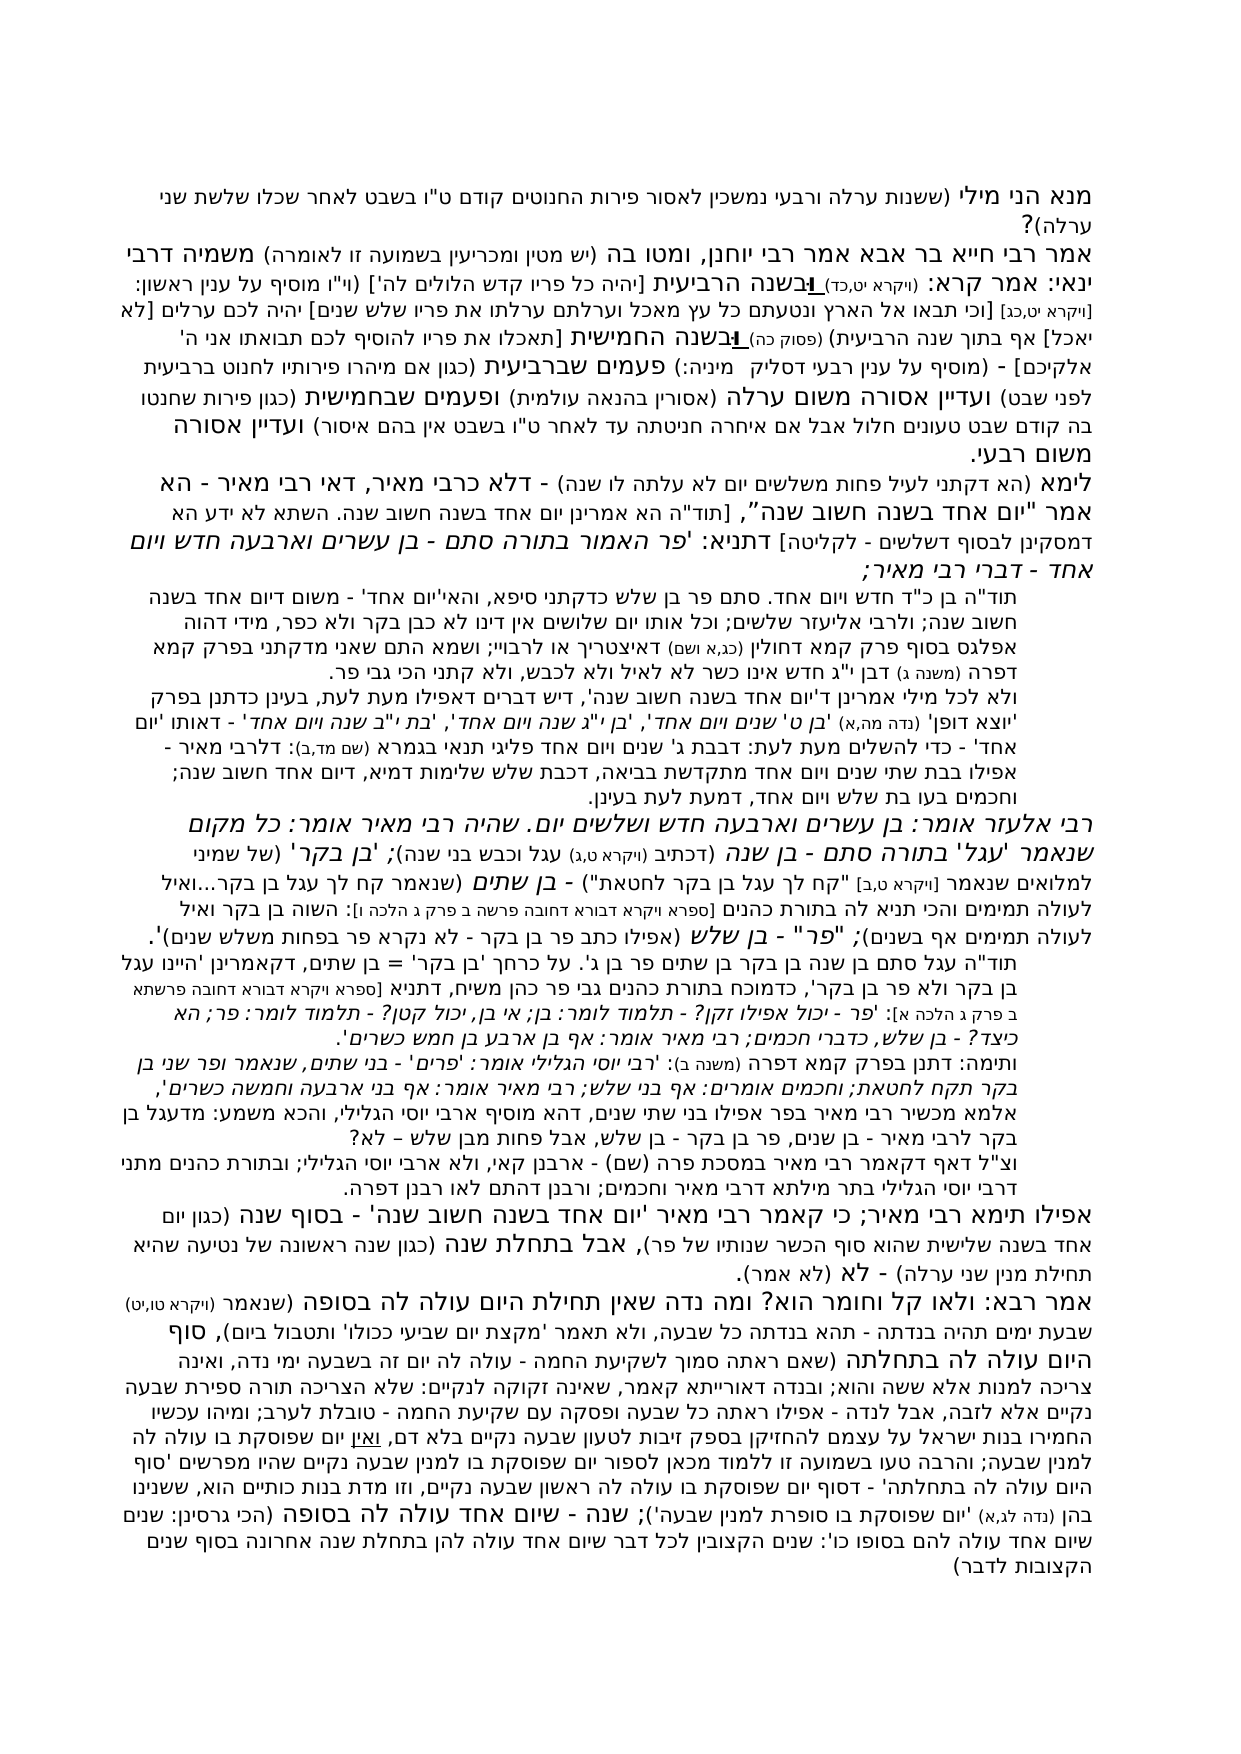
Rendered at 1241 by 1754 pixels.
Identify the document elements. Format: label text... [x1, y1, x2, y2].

text אמר רבי חייא בר אבא אמר רבי יוחנן, ומטו בה (יש מטין ומכריעין בשמועה זו לאומרה) משמיה דרבי ינאי: אמר קרא: (ויקרא יט,כד) וּבשנה הרביעית [יהיה כל פריו קדש הלולים לה'] (וי"ו מוסיף על ענין ראשון: [ויקרא יט,כג] [וכי תבאו אל הארץ ונטעתם כל עץ מאכל וערלתם ערלתו את פריו שלש שנים] יהיה לכם ערלים [לא יאכל] אף בתוך שנה הרביעית) (פסוק כה) וּבשנה החמישית [תאכלו את פריו להוסיף לכם תבואתו אני ה' אלקיכם] - (מוסיף על ענין רבעי דסליק מיניה:) פעמים שברביעית (כגון אם מיהרו פירותיו לחנוט ברביעית לפני שבט) ועדיין אסורה משום ערלה (אסורין בהנאה עולמית) ופעמים שבחמישית (כגון פירות שחנטו בה קודם שבט טעונים חלול אבל אם איחרה חניטתה עד לאחר ט"ו בשבט אין בהם איסור) ועדיין אסורה משום רבעי. [118, 239, 1092, 469]
text רבי אלעזר אומר: בן עשרים וארבעה חדש ושלשים יום. שהיה רבי מאיר אומר: כל מקום שנאמר 'עגל' בתורה סתם - בן שנה (דכתיב (ויקרא ט,ג) עגל וכבש בני שנה); 'בן בקר' (של שמיני למלואים שנאמר [ויקרא ט,ב] "קח לך עגל בן בקר לחטאת") - בן שתים (שנאמר קח לך עגל בן בקר...ואיל לעולה תמימים והכי תניא לה בתורת כהנים [ספרא ויקרא דבורא דחובה פרשה ב פרק ג הלכה ו]: השוה בן בקר ואיל לעולה תמימים אף בשנים); "פר" - בן שלש (אפילו כתב פר בן בקר - לא נקרא פר בפחות משלש שנים)'. [118, 810, 1092, 951]
text לימא (הא דקתני לעיל פחות משלשים יום לא עלתה לו שנה) - דלא כרבי מאיר, דאי רבי מאיר - הא אמר "יום אחד בשנה חשוב שנה”, [תוד"ה הא אמרינן יום אחד בשנה חשוב שנה. השתא לא ידע הא דמסקינן לבסוף דשלשים - לקליטה] דתניא: 'פר האמור בתורה סתם - בן עשרים וארבעה חדש ויום אחד - דברי רבי מאיר; [118, 469, 1092, 585]
text וצ"ל דאף דקאמר רבי מאיר במסכת פרה (שם) - ארבנן קאי, ולא ארבי יוסי הגלילי; ובתורת כהנים מתני דרבי יוסי הגלילי בתר מילתא דרבי מאיר וחכמים; ורבנן דהתם לאו רבנן דפרה. [118, 1151, 1017, 1201]
text תוד"ה בן כ"ד חדש ויום אחד. סתם פר בן שלש כדקתני סיפא, והאי'יום אחד' - משום דיום אחד בשנה חשוב שנה; ולרבי אליעזר שלשים; וכל אותו יום שלושים אין דינו לא כבן בקר ולא כפר, מידי דהוה אפלגס בסוף פרק קמא דחולין (כג,א ושם) דאיצטריך או לרבויי; ושמא התם שאני מדקתני בפרק קמא דפרה (משנה ג) דבן י"ג חדש אינו כשר לא לאיל ולא לכבש, ולא קתני הכי גבי פר. [118, 585, 1017, 685]
text תוד"ה עגל סתם בן שנה בן בקר בן שתים פר בן ג'. על כרחך 'בן בקר' = בן שתים, דקאמרינן 'היינו עגל בן בקר ולא פר בן בקר', כדמוכח בתורת כהנים גבי פר כהן משיח, דתניא [ספרא ויקרא דבורא דחובה פרשתא ב פרק ג הלכה א]: 'פר - יכול אפילו זקן? - תלמוד לומר: בן; אי בן, יכול קטן? - תלמוד לומר: פר; הא כיצד? - בן שלש, כדברי חכמים; רבי מאיר אומר: אף בן ארבע בן חמש כשרים'. [118, 951, 1017, 1051]
text אמר רבא: ולאו קל וחומר הוא? ומה נדה שאין תחילת היום עולה לה בסופה (שנאמר (ויקרא טו,יט) שבעת ימים תהיה בנדתה - תהא בנדתה כל שבעה, ולא תאמר 'מקצת יום שביעי ככולו' ותטבול ביום), סוף היום עולה לה בתחלתה (שאם ראתה סמוך לשקיעת החמה - עולה לה יום זה בשבעה ימי נדה, ואינה צריכה למנות אלא ששה והוא; ובנדה דאורייתא קאמר, שאינה זקוקה לנקיים: שלא הצריכה תורה ספירת שבעה נקיים אלא לזבה, אבל לנדה - אפילו ראתה כל שבעה ופסקה עם שקיעת החמה - טובלת לערב; ומיהו עכשיו החמירו בנות ישראל על עצמם להחזיקן בספק זיבות לטעון שבעה נקיים בלא דם, ואין יום שפוסקת בו עולה לה למנין שבעה; והרבה טעו בשמועה זו ללמוד מכאן לספור יום שפוסקת בו למנין שבעה נקיים שהיו מפרשים 'סוף היום עולה לה בתחלתה' - דסוף יום שפוסקת בו עולה לה ראשון שבעה נקיים, וזו מדת בנות כותיים הוא, ששנינו בהן (נדה לג,א) 'יום שפוסקת בו סופרת למנין שבעה'); שנה - שיום אחד עולה לה בסופה (הכי גרסינן: שנים שיום אחד עולה להם בסופו כו': שנים הקצובין לכל דבר שיום אחד עולה להן בתחלת שנה אחרונה בסוף שנים הקצובות לדבר) [118, 1287, 1092, 1578]
text ותימה: דתנן בפרק קמא דפרה (משנה ב): 'רבי יוסי הגלילי אומר: 'פרים' - בני שתים, שנאמר ופר שני בן בקר תקח לחטאת; וחכמים אומרים: אף בני שלש; רבי מאיר אומר: אף בני ארבעה וחמשה כשרים', אלמא מכשיר רבי מאיר בפר אפילו בני שתי שנים, דהא מוסיף ארבי יוסי הגלילי, והכא משמע: מדעגל בן בקר לרבי מאיר - בן שנים, פר בן בקר - בן שלש, אבל פחות מבן שלש – לא? [118, 1051, 1017, 1151]
text אפילו תימא רבי מאיר; כי קאמר רבי מאיר 'יום אחד בשנה חשוב שנה' - בסוף שנה (כגון יום אחד בשנה שלישית שהוא סוף הכשר שנותיו של פר), אבל בתחלת שנה (כגון שנה ראשונה של נטיעה שהיא תחילת מנין שני ערלה) - לא (לא אמר). [118, 1201, 1092, 1287]
text מנא הני מילי (ששנות ערלה ורבעי נמשכין לאסור פירות החנוטים קודם ט"ו בשבט לאחר שכלו שלשת שני ערלה)? [118, 182, 1092, 239]
text ולא לכל מילי אמרינן ד'יום אחד בשנה חשוב שנה', דיש דברים דאפילו מעת לעת, בעינן כדתנן בפרק 'יוצא דופן' (נדה מה,א) 'בן ט' שנים ויום אחד', 'בן י"ג שנה ויום אחד', 'בת י"ב שנה ויום אחד' - דאותו 'יום אחד' - כדי להשלים מעת לעת: דבבת ג' שנים ויום אחד פליגי תנאי בגמרא (שם מד,ב): דלרבי מאיר - אפילו בבת שתי שנים ויום אחד מתקדשת בביאה, דכבת שלש שלימות דמיא, דיום אחד חשוב שנה; וחכמים בעו בת שלש ויום אחד, דמעת לעת בעינן. [118, 685, 1017, 810]
